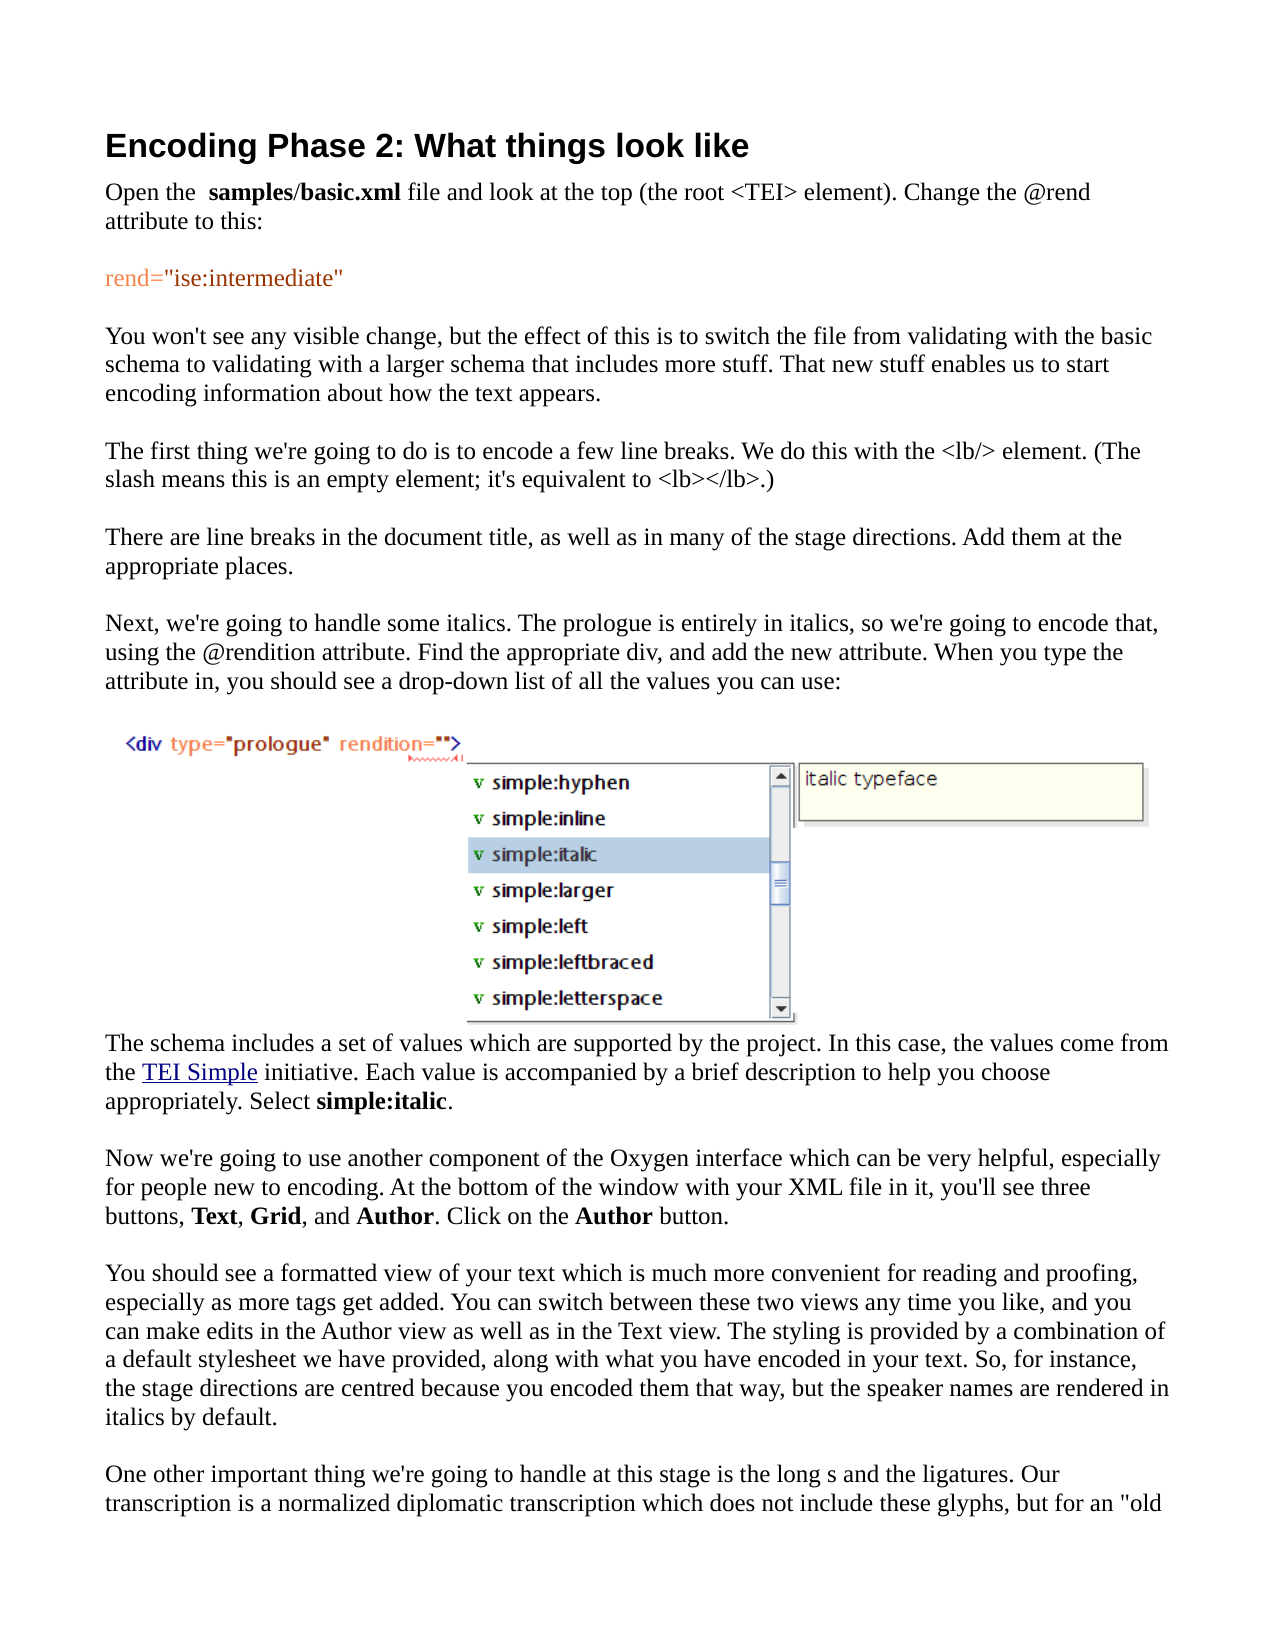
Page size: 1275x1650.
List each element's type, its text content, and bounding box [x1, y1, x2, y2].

text The schema includes a set of values which are supported by the project. In this case, the values come from the TEI Simple initiative. Each value is accompanied by a brief description to help you choose appropriately. Select simple:italic. [105, 723, 1170, 1114]
text rend="ise:intermediate" [105, 263, 1170, 292]
text Next, we're going to handle some italics. The prologue is entirely in italics, so we're going to encode that, using the @rendition attribute. Find the appropriate div, and add the new attribute. When you type the attribute in, you should see a drop-down list of all the values you can use: [105, 608, 1170, 694]
text Open the samples/basic.xml file and look at the top (the root <TEI> element). Change the @rend attribute to this: [105, 177, 1170, 234]
text Now we're going to use another component of the Oxygen interface which can be very helpful, especially for people new to encoding. At the bottom of the window with your XML file in it, you'll see three buttons, Text, Grid, and Author. Click on the Author button. [105, 1143, 1170, 1229]
text There are line breaks in the document title, as well as in many of the stage directions. Add them at the appropriate places. [105, 522, 1170, 579]
text The first thing we're going to do is to encode a few line breaks. We do this with the <lb/> element. (The slash means this is an empty element; it's equivalent to <lb></lb>.) [105, 436, 1170, 493]
text You should see a formatted view of your text which is much more convenient for reading and proofing, especially as more tags get added. You can switch between these two views any time you like, and you can make edits in the Author view as well as in the Text view. The styling is provided by a combination of a default stylesheet we have provided, along with what you have encoded in your text. So, for instance, the stage directions are centred because you encoded them that way, but the speaker names are rendered in italics by default. [105, 1258, 1170, 1431]
text One other important thing we're going to handle at this stage is the long s and the ligatures. Our transcription is a normalized diplomatic transcription which does not include these glyphs, but for an "old [105, 1459, 1170, 1517]
picture [118, 723, 1157, 1029]
subtitle Encoding Phase 2: What things look like [105, 126, 1170, 164]
text You won't see any visible change, but the effect of this is to switch the file from validating with the basic schema to validating with a larger schema that includes more stuff. That new stuff enables us to start encoding information about how the text appears. [105, 321, 1170, 407]
